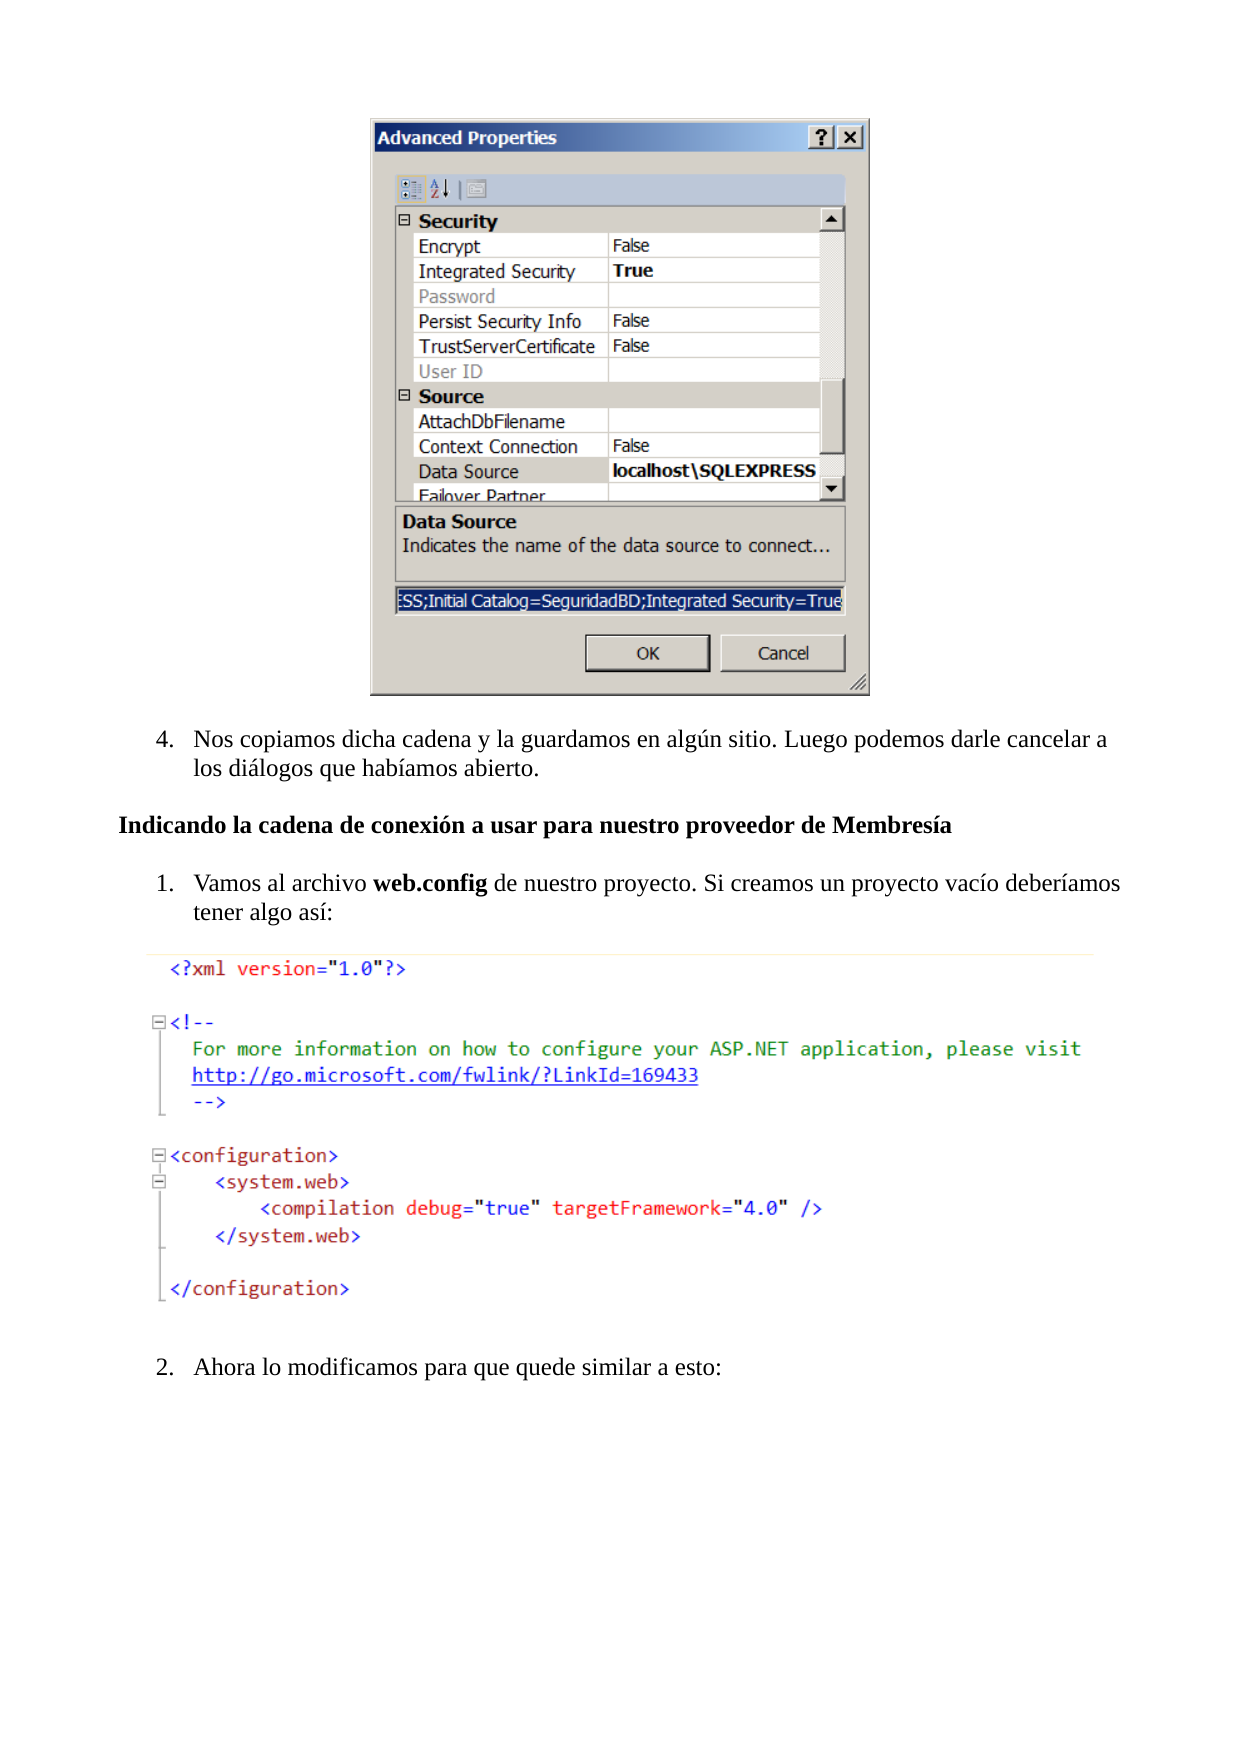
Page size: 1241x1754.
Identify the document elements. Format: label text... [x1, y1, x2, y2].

list Nos copiamos dicha cadena y la guardamos en algún sitio. Luego podemos darle cancelar a los diálogos que habíamos abierto. [156, 724, 1122, 782]
list Ahora lo modificamos para que quede similar a esto: [156, 1352, 1122, 1381]
text Indicando la cadena de conexión a usar para nuestro proveedor de Membresía [118, 811, 1122, 839]
list Vamos al archivo web.config de nuestro proyecto. Si creamos un proyecto vacío deberíamos tener algo así: [156, 868, 1122, 926]
picture [370, 118, 870, 696]
picture [146, 954, 1094, 1324]
